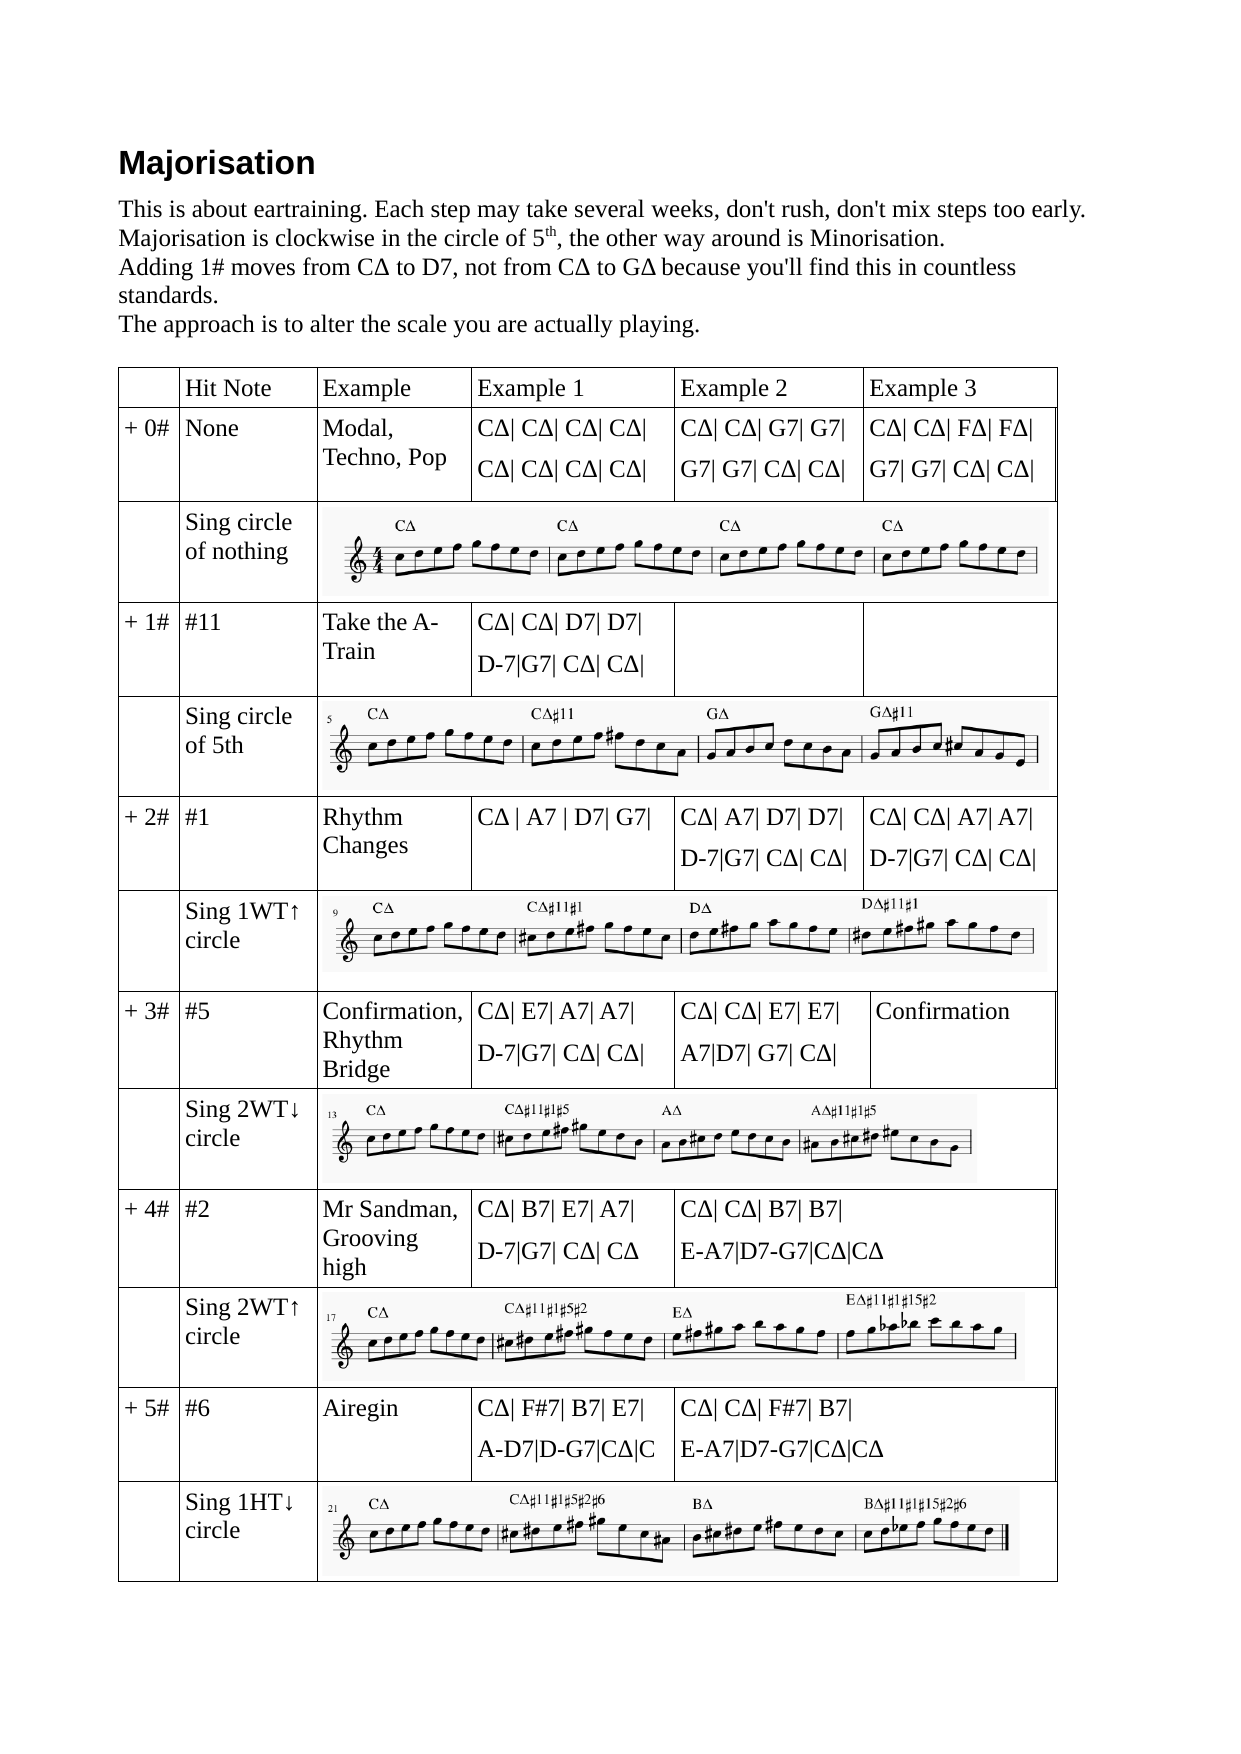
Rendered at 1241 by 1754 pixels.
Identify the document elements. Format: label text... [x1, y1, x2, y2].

table_header Hit Note [180, 368, 317, 407]
table_header Example 1 [472, 368, 674, 407]
table_cell #11 [180, 603, 317, 696]
table_cell CΔ| CΔ| FΔ| FΔ| G7| G7| CΔ| CΔ| [864, 408, 1055, 501]
table_cell Sing circle of 5th [180, 697, 317, 796]
table_header Example [318, 368, 471, 407]
table_cell [318, 1482, 1057, 1581]
table_cell CΔ| CΔ| E7| E7| A7|D7| G7| CΔ| [675, 992, 870, 1088]
table_cell CΔ| F#7| B7| E7| A-D7|D-G7|CΔ|C [472, 1388, 674, 1481]
table_cell Modal, Techno, Pop [318, 408, 471, 501]
table_cell Airegin [318, 1388, 471, 1481]
table_cell + 0# [119, 408, 179, 501]
table_header Example 3 [864, 368, 1057, 407]
table_cell + 3# [119, 992, 179, 1088]
table_cell CΔ| E7| A7| A7| D-7|G7| CΔ| CΔ| [472, 992, 674, 1088]
table_cell [119, 1089, 179, 1189]
table_cell [318, 891, 1057, 991]
table_cell [119, 891, 179, 991]
picture [322, 1486, 1020, 1576]
table_cell CΔ| CΔ| D7| D7| D-7|G7| CΔ| CΔ| [472, 603, 674, 696]
table_cell CΔ | A7 | D7| G7| [472, 797, 674, 890]
table_cell [864, 603, 1057, 696]
picture [322, 1292, 1025, 1381]
table_cell CΔ| CΔ| G7| G7| G7| G7| CΔ| CΔ| [675, 408, 863, 501]
table_cell #1 [180, 797, 317, 890]
table_cell + 1# [119, 603, 179, 696]
table_cell Sing 2WT↑ circle [180, 1288, 317, 1387]
text Majorisation is clockwise in the circle of 5th, the other way around is Minorisation. [118, 223, 1122, 252]
table_cell [675, 603, 863, 696]
table_cell Sing 2WT↓ circle [180, 1089, 317, 1189]
table_cell #6 [180, 1388, 317, 1481]
subtitle Majorisation [118, 143, 1122, 182]
table_cell CΔ| CΔ| B7| B7| E-A7|D7-G7|CΔ|CΔ [675, 1190, 1055, 1287]
table_cell + 2# [119, 797, 179, 890]
table_cell Sing 1HT↓ circle [180, 1482, 317, 1581]
text Adding 1# moves from CΔ to D7, not from CΔ to GΔ because you'll find this in countless standards. [118, 252, 1122, 309]
table_cell [318, 502, 1057, 602]
picture [322, 1094, 978, 1183]
picture [322, 507, 1049, 596]
table_cell None [180, 408, 317, 501]
picture [322, 896, 1048, 972]
table_cell Confirmation [871, 992, 1055, 1088]
table_cell + 4# [119, 1190, 179, 1287]
table_cell CΔ| CΔ| F#7| B7| E-A7|D7-G7|CΔ|CΔ [675, 1388, 1055, 1481]
table_cell + 5# [119, 1388, 179, 1481]
table_cell Mr Sandman, Grooving high [318, 1190, 471, 1287]
table_cell [318, 1293, 1057, 1387]
table_cell [119, 697, 179, 796]
picture [322, 701, 1049, 790]
table_cell [318, 697, 1057, 796]
table_cell Take the A-Train [318, 603, 471, 696]
table_cell CΔ| A7| D7| D7| D-7|G7| CΔ| CΔ| [675, 797, 863, 890]
table_cell Sing circle of nothing [180, 502, 317, 602]
table_cell [119, 1482, 179, 1581]
table_cell CΔ| CΔ| CΔ| CΔ| CΔ| CΔ| CΔ| CΔ| [472, 408, 674, 501]
table_cell CΔ| CΔ| A7| A7| D-7|G7| CΔ| CΔ| [864, 797, 1057, 890]
table_cell [318, 1089, 1057, 1189]
table_header Example 2 [675, 368, 863, 407]
table_cell [318, 1288, 1057, 1292]
table_cell [119, 1288, 179, 1387]
table_cell #5 [180, 992, 317, 1088]
table_cell Rhythm Changes [318, 797, 471, 890]
table_header [119, 368, 179, 407]
table_cell CΔ| B7| E7| A7| D-7|G7| CΔ| CΔ [472, 1190, 674, 1287]
table_cell [119, 502, 179, 602]
table_cell Sing 1WT↑ circle [180, 891, 317, 991]
text This is about eartraining. Each step may take several weeks, don't rush, don't mix steps too early. [118, 194, 1122, 223]
text The approach is to alter the scale you are actually playing. [118, 309, 1122, 338]
table_cell Confirmation, Rhythm Bridge [318, 992, 471, 1088]
table_cell #2 [180, 1190, 317, 1287]
